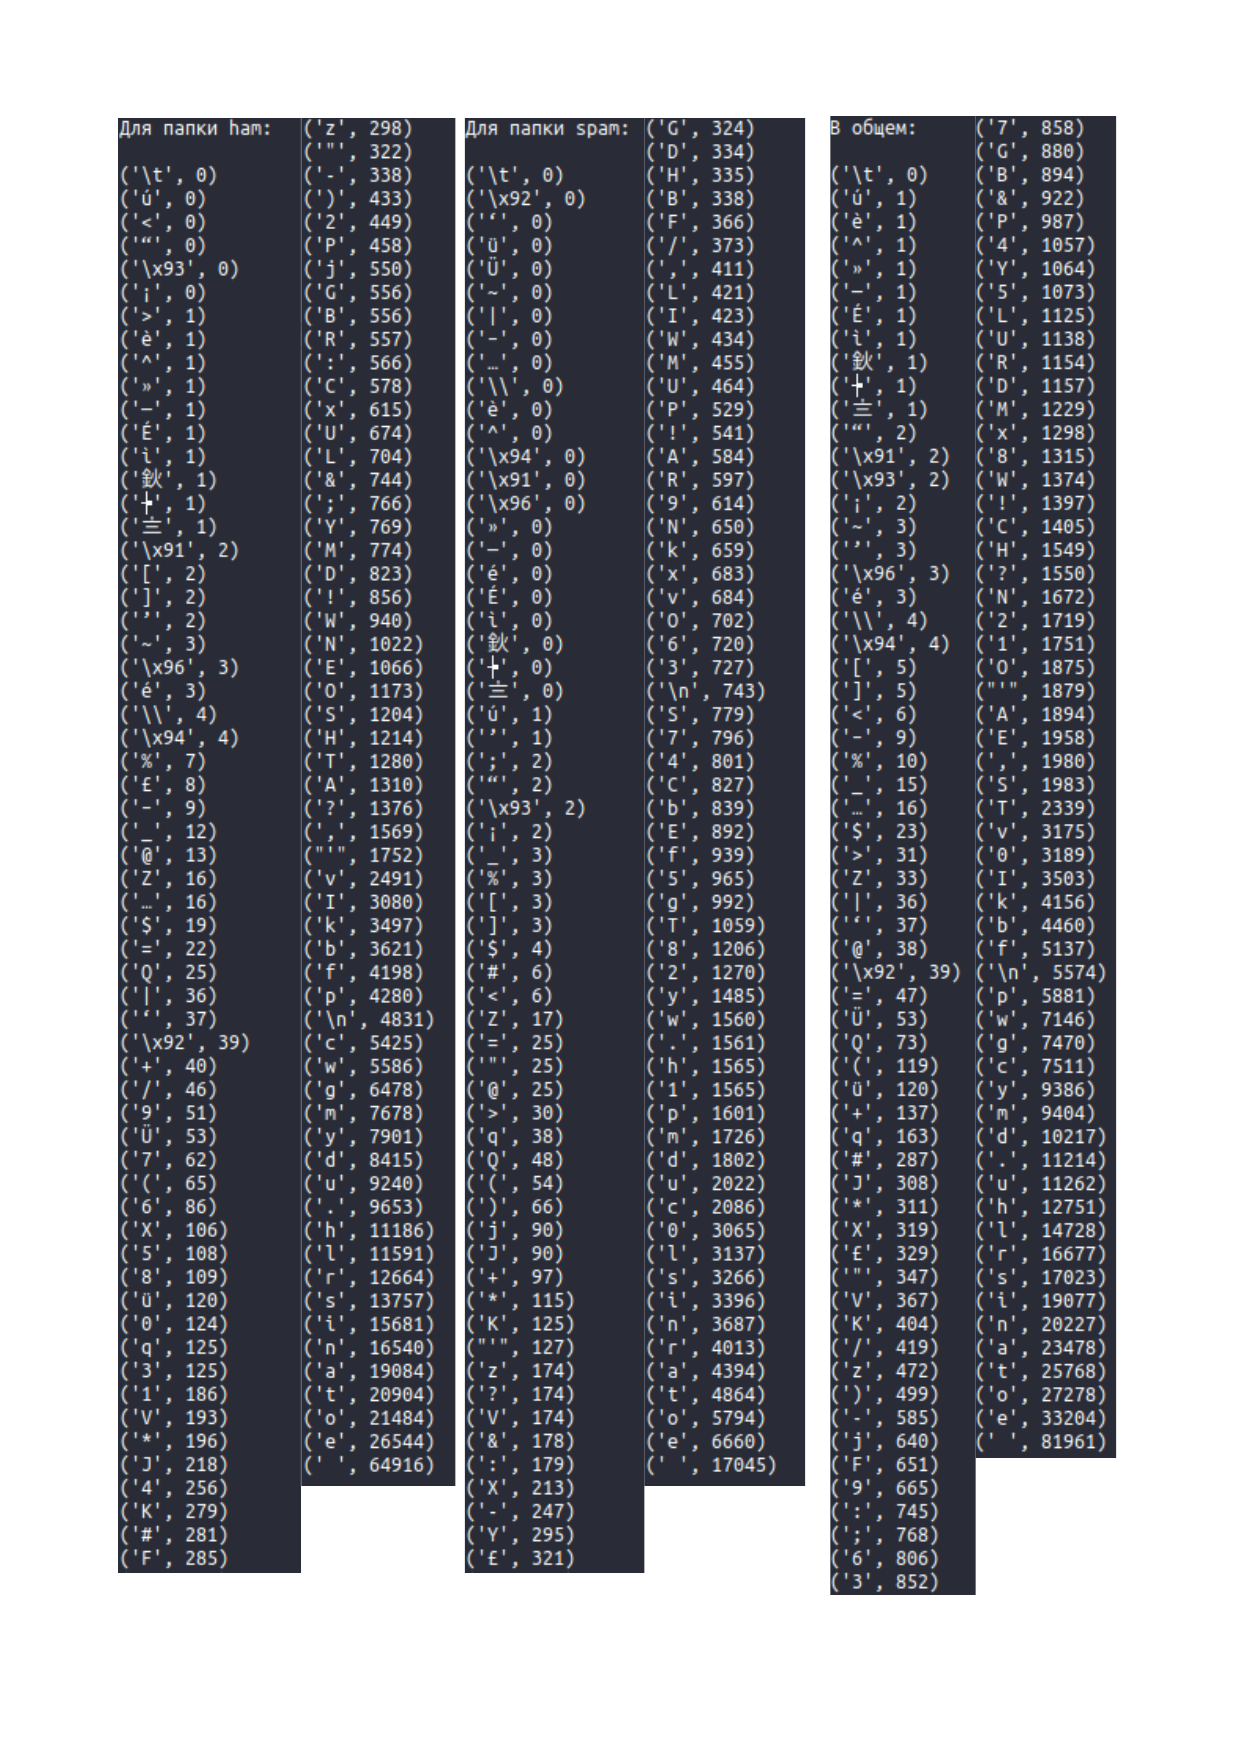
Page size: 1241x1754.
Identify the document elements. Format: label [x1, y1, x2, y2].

picture [118, 118, 456, 1573]
picture [464, 118, 806, 1573]
picture [830, 116, 1117, 1595]
